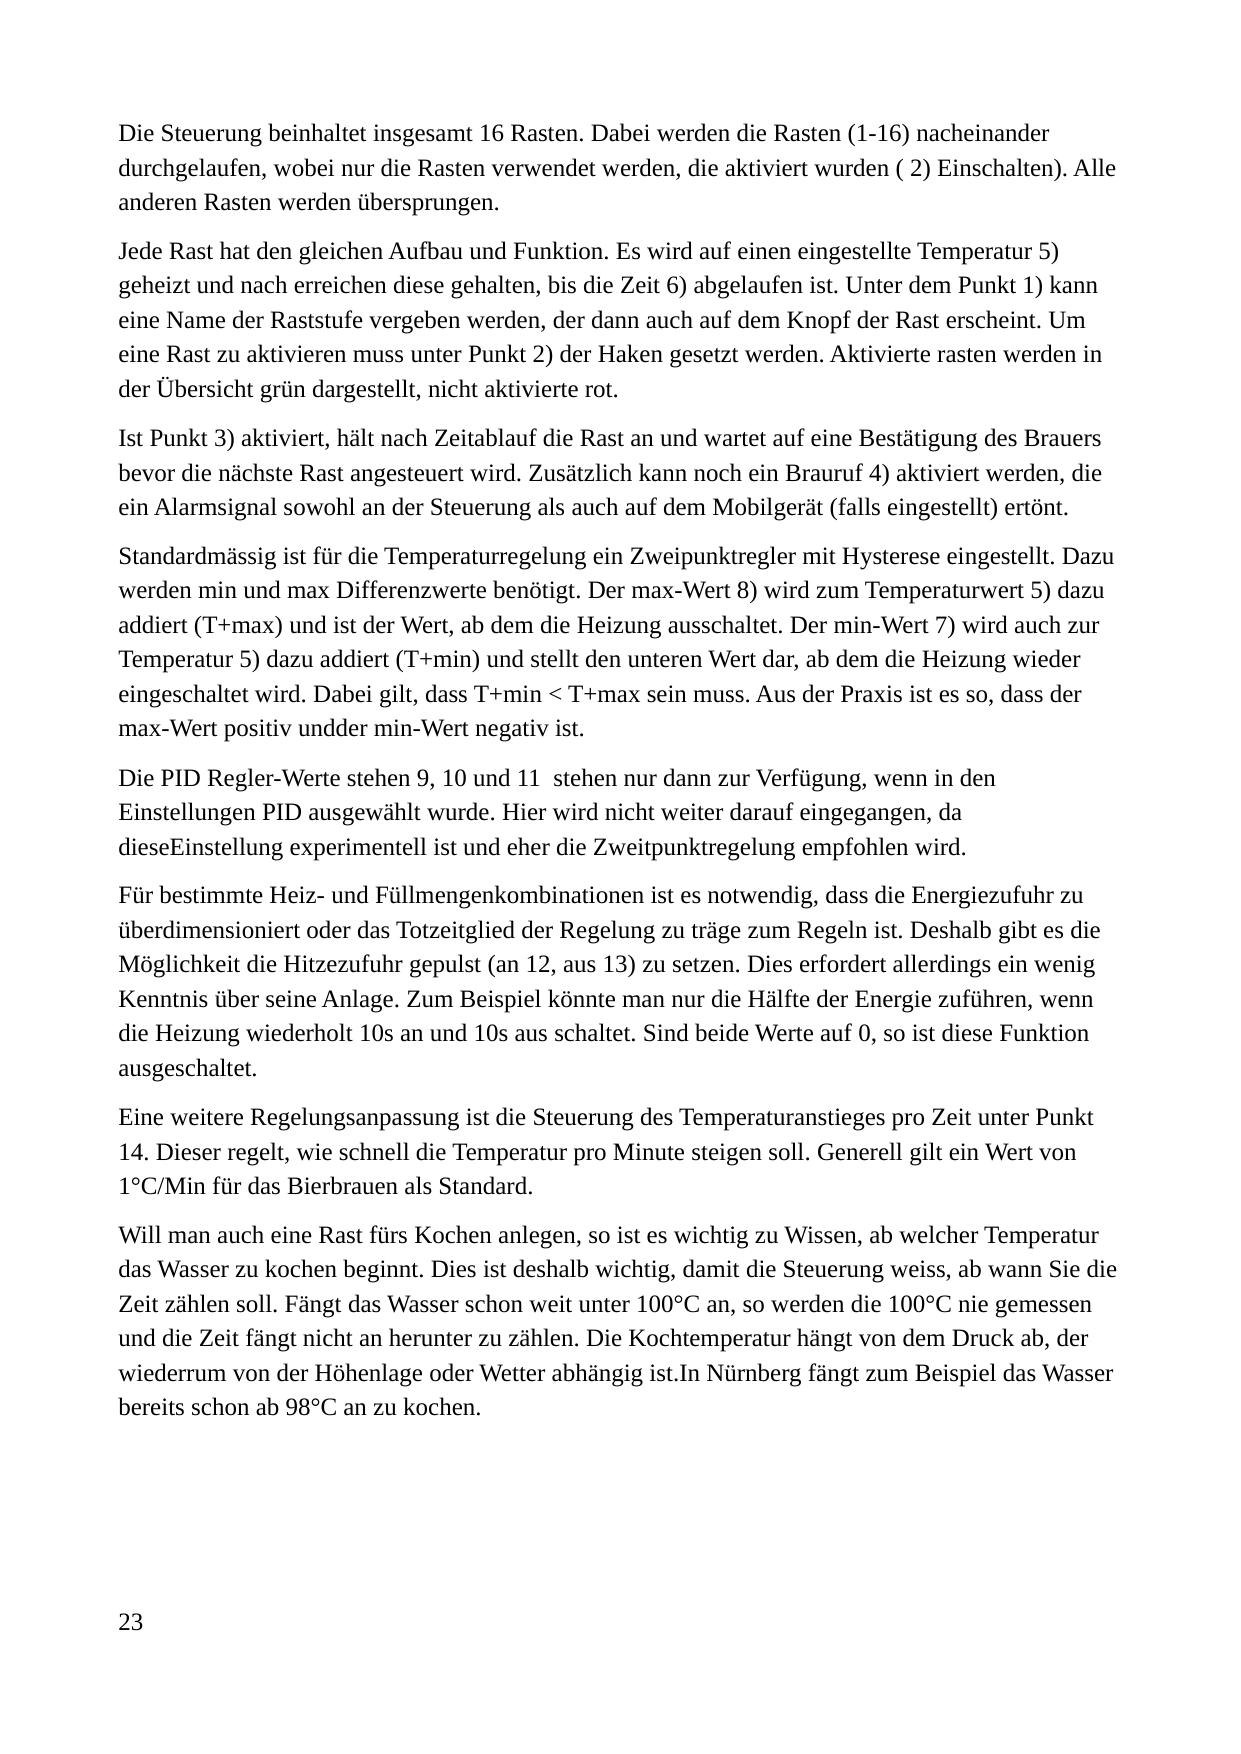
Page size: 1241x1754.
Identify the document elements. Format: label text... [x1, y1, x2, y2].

text Standardmässig ist für die Temperaturregelung ein Zweipunktregler mit Hysterese eingestellt. Dazu werden min und max Differenzwerte benötigt. Der max-Wert 8) wird zum Temperaturwert 5) dazu addiert (T+max) und ist der Wert, ab dem die Heizung ausschaltet. Der min-Wert 7) wird auch zur Temperatur 5) dazu addiert (T+min) und stellt den unteren Wert dar, ab dem die Heizung wieder eingeschaltet wird. Dabei gilt, dass T+min < T+max sein muss. Aus der Praxis ist es so, dass der max-Wert positiv undder min-Wert negativ ist. [118, 541, 1122, 742]
text Für bestimmte Heiz- und Füllmengenkombinationen ist es notwendig, dass die Energiezufuhr zu überdimensioniert oder das Totzeitglied der Regelung zu träge zum Regeln ist. Deshalb gibt es die Möglichkeit die Hitzezufuhr gepulst (an 12, aus 13) zu setzen. Dies erfordert allerdings ein wenig Kenntnis über seine Anlage. Zum Beispiel könnte man nur die Hälfte der Energie zuführen, wenn die Heizung wiederholt 10s an und 10s aus schaltet. Sind beide Werte auf 0, so ist diese Funktion ausgeschaltet. [118, 881, 1122, 1082]
text Eine weitere Regelungsanpassung ist die Steuerung des Temperaturanstieges pro Zeit unter Punkt 14. Dieser regelt, wie schnell die Temperatur pro Minute steigen soll. Generell gilt ein Wert von 1°C/Min für das Bierbrauen als Standard. [118, 1102, 1122, 1200]
text Jede Rast hat den gleichen Aufbau und Funktion. Es wird auf einen eingestellte Temperatur 5) geheizt und nach erreichen diese gehalten, bis die Zeit 6) abgelaufen ist. Unter dem Punkt 1) kann eine Name der Raststufe vergeben werden, der dann auch auf dem Knopf der Rast erscheint. Um eine Rast zu aktivieren muss unter Punkt 2) der Haken gesetzt werden. Aktivierte rasten werden in der Übersicht grün dargestellt, nicht aktivierte rot. [118, 236, 1122, 403]
text Die PID Regler-Werte stehen 9, 10 und 11 stehen nur dann zur Verfügung, wenn in den Einstellungen PID ausgewählt wurde. Hier wird nicht weiter darauf eingegangen, da dieseEinstellung experimentell ist und eher die Zweitpunktregelung empfohlen wird. [118, 763, 1122, 860]
text Die Steuerung beinhaltet insgesamt 16 Rasten. Dabei werden die Rasten (1-16) nacheinander durchgelaufen, wobei nur die Rasten verwendet werden, die aktiviert wurden ( 2) Einschalten). Alle anderen Rasten werden übersprungen. [118, 118, 1122, 216]
text Ist Punkt 3) aktiviert, hält nach Zeitablauf die Rast an und wartet auf eine Bestätigung des Brauers bevor die nächste Rast angesteuert wird. Zusätzlich kann noch ein Brauruf 4) aktiviert werden, die ein Alarmsignal sowohl an der Steuerung als auch auf dem Mobilgerät (falls eingestellt) ertönt. [118, 423, 1122, 521]
text Will man auch eine Rast fürs Kochen anlegen, so ist es wichtig zu Wissen, ab welcher Temperatur das Wasser zu kochen beginnt. Dies ist deshalb wichtig, damit die Steuerung weiss, ab wann Sie die Zeit zählen soll. Fängt das Wasser schon weit unter 100°C an, so werden die 100°C nie gemessen und die Zeit fängt nicht an herunter zu zählen. Die Kochtemperatur hängt von dem Druck ab, der wiederrum von der Höhenlage oder Wetter abhängig ist.In Nürnberg fängt zum Beispiel das Wasser bereits schon ab 98°C an zu kochen. [118, 1220, 1122, 1421]
